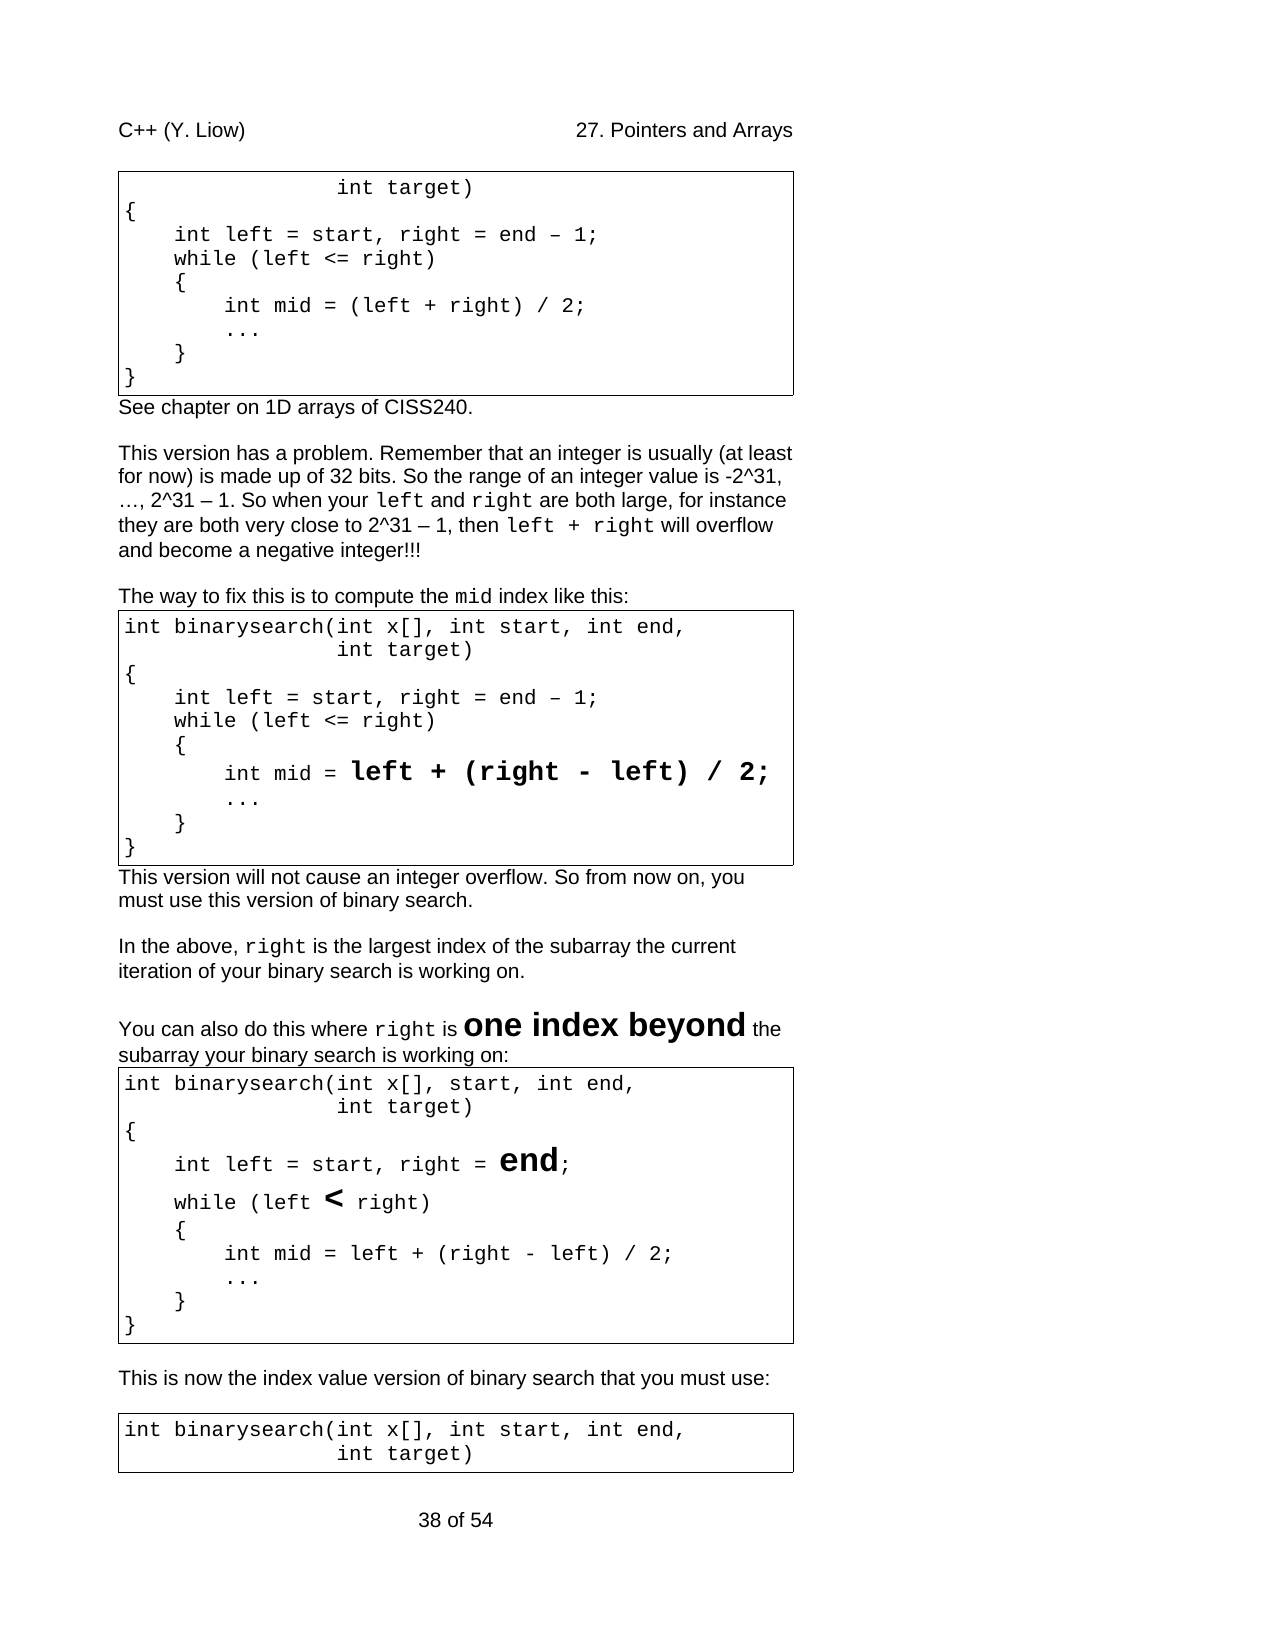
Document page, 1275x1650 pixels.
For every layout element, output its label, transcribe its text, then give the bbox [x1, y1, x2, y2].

table_header int binarysearch(int x[], start, int end, int target) { int left = start, right = end; while (left < right) { int mid = left + (right - left) / 2; ... } } [119, 1068, 793, 1343]
table_header int binarysearch(int x[], int start, int end, int target) [119, 1414, 793, 1472]
text This is now the index value version of binary search that you must use: [118, 1367, 793, 1390]
text The way to fix this is to compute the mid index like this: [118, 585, 793, 610]
text This version will not cause an integer overflow. So from now on, you must use this version of binary search. [118, 866, 793, 912]
text You can also do this where right is one index beyond the subarray your binary search is working on: [118, 1006, 793, 1067]
table_header int target) { int left = start, right = end – 1; while (left <= right) { int mid = (left + right) / 2; ... } } [119, 172, 793, 395]
table_header int binarysearch(int x[], int start, int end, int target) { int left = start, right = end – 1; while (left <= right) { int mid = left + (right - left) / 2; ... } } [119, 611, 793, 865]
text See chapter on 1D arrays of CISS240. [118, 396, 793, 418]
text In the above, right is the largest index of the subarray the current iteration of your binary search is working on. [118, 935, 793, 983]
text This version has a problem. Remember that an integer is usually (at least for now) is made up of 32 bits. So the range of an integer value is -2^31, …, 2^31 – 1. So when your left and right are both large, for instance they are both very close to 2^31 – 1, then left + right will overflow and become a negative integer!!! [118, 442, 793, 562]
